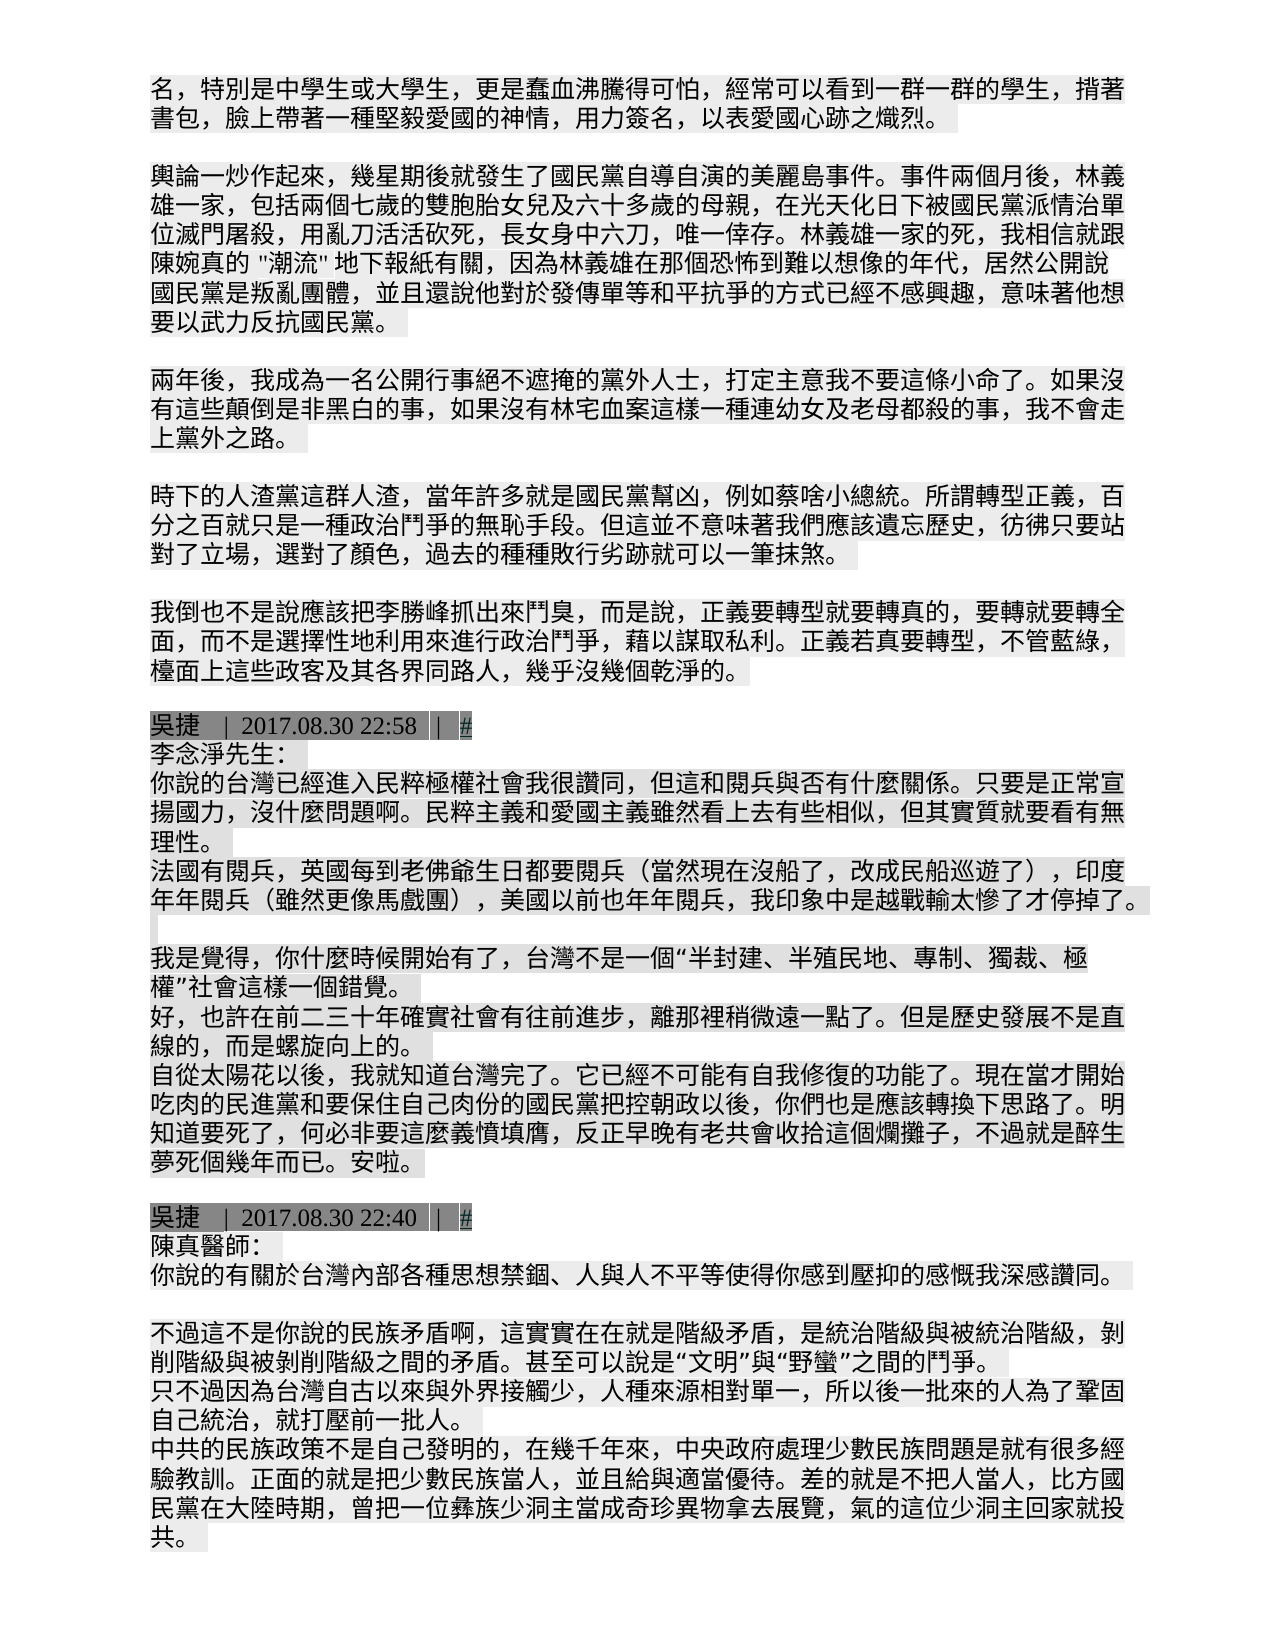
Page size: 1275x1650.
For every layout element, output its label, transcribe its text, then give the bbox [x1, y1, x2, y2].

text 吳捷 | 2017.08.30 22:58 | # [150, 711, 1125, 740]
text 小余， 我的血統比較族群融和，前後三或四代分別有原住民，有本省，有外省，現在同時還是兩個連一句中文也不會講的日本人的舅舅。所以，我們的經驗也許並沒有太大不同。若再加上政治經歷，你我的經驗也許就更一致了。 我舉幾個例，大約35年前吧，那可能是我第一次踏上黨外群眾演講台，是尤清舉辦的一個室內政治集會，主題我忘了。我當時沒說話，只是志工，幫忙搬椅子準備麥克風等等，站在尤清等人旁邊。忘了是誰了，總之是一個檯面人物，一上台，開口就是國語，群眾之中立即有人鼓噪，敲椅拍桌大罵 "幹你娘，人不講人話，講什麼豬仔話！賣擱講啊啦 (亦即別再講啦)，下來啦！" 很快地，附和的人越來越多，那個演講者馬上被轟下台。 再舉個差點挨揍的例子。差不多將近30年前吧，在台北一次群眾示威遊行中，我和一位台大醫院的老師走在一起，他是外省人，不太會講台語，所以我就一路用國語和他交談。我們邊走邊談，速度有點慢，所以後面的隊伍紛紛超越我們前面。當他們經過我們身邊時，可以清楚聽到我和那位老師用國語交談，陸續有好幾個人不悅地丟下一句 "你們是不會講台語嗎？"，或是 "這裏是我們台灣人的場子，你嘛卡尊重耶 (亦即請你們放尊重點)！"。 後來，有兩個人經過我們身邊時，不但開罵，而且還動手動腳，推我們肩膀，問我們是不是國民黨派來的爪爬仔 (亦即特務)，否則為什麼講北京話？我們都還來不及回應時，他們的大聲辱罵已經引來一群好奇的遊行群眾紛紛圍觀鼓噪，準備修理我們。還好其中有一個人認出我來，就罵他們說："你們係咧哭爸哦，是新來的嗎？連他 (指我) 你們也不認識？伊是咱自己人啦。"。 我當然會比一般人更容易接觸到類似像這樣一些極端痛恨外省人的人，但就如我前面所說，這是果，不是因，是反擊與報復，不是強欺弱。而且，這樣一些純屬個人性質的反擊與排斥外省人的言行，能夠跟國民黨以整個國家機器長達半個多世紀、全面性、無日無之且深入骨髓的糟踏抹黑與醜化嗎？ 美軍在世界各地經常遭到所謂恐怖襲擊，但是，那樣一些恐怖攻擊，跟美國的血腥侵略與殘暴，足以相提並論嗎？恐怕連百萬分之一的恐怖都不到。我意思是說，國民黨以一種完全非人性的方式恣意糟蹋台灣人長達半個多世紀，透過政策與濫權，長期把台灣人塑造成智障低能骯髒不衛生的一個低等族群，剝奪各種基本公民權，所有重要的公家資源與管理階層職位，幾乎全數只能由外省人享用，本省人連想都不用想，就連台語也瘋狂打壓，講一句台語就得罰站舉狗牌，站在教室外或操場上，讓全校師生公審，有的牌子上甚至還寫著："我不知廉恥，我講台語"，或是 "我不愛國，我講台語" 等等。 如果有人僅僅只是質問你 "台灣人為何不講台語？"，就能讓你感到厭惡或痛恨，難道你無法想像比這更加惡劣一百萬倍的糟蹋整個族群，帶來的會是什麼樣的一種痛苦？ 我當然不是說排斥外省人是對的，就如同我也不是說恐怖攻擊是對的，但是，是非因果與程度大小還是得說清楚。如果一分的惡能讓你感到厭惡，那麼，一百萬分的惡，難道你就能視而不見，聽而不聞？ 我當然也不是主張以牙還牙。若真要以牙還牙，消滅一百個國民黨也不夠償還其罄竹難書的敗行劣跡。我只是要說，思考一個問題，不能光靠所謂個人經驗。有關是非善惡的事，就還是得回到是非善惡的本質與原理上來理解，而非僅僅偏袒某一方，仇恨與衝突才有可能化解，並且不再遭到人渣們的利用。 在當前大是大非的選擇上，就算把我槍斃，我也絕對不可能支持民進黨這群禍台殃民貪婪無度的人渣，但我之所以支持國民黨及新黨，倒也不是心甘情願，而是被迫不得不如此。一邊是人渣，一邊是混蛋，我只好支持混蛋。舉個例，最近看到新黨的萬年黨主席郁慕明說，新黨將要和國民黨分手，將會推出自己的候選人，包括總統候選人。對此我很贊成。但他還推薦該黨副主席李勝峰，說他是不錯的總統人選。我聽了，實在很無奈。 我並不是想算舊帳，我很樂意原諒所有改邪歸正的人。哪一天，人渣黨如果放棄為惡，我同樣也會原諒他們。我只是想說，原諒是一回事，歷史曲折又是另一回事；歷史的是非黑白還是得講清楚。各位知道李勝峰是誰嗎？他可是當年大名鼎鼎的疾風雜誌社總編輯，更是1979年9月8日中泰賓館事件的帶頭者。 那一天，黃信介與許信良等人創辦的美麗島雜誌社在台北中泰賓館舉行創刊酒會，飯店外突然來了一群真正意義上的暴民，同時還帶領著一大批類似像 "太陽花" 那樣的忠黨愛國 "學運" 份子，主要是一群高中生，包圍整個酒店的出口，個個頭上綁著白頭巾，儼然敢死隊，喊打喊殺，丟石頭，砸東西，暴力不斷。巨幅白布條寫著："聲討叛國賊陳婉真大會"、"處死康寧祥"、"吊死黃信介"、"愛國有罪嗎？" 等等等，非常可怕。 不管怎麼改朝換代，台灣的學生跟國外的學生似乎正好相反，永遠都是主流政治勢力的鐵桿打手部隊。後來黨外的每次遊行，我都很 "害怕" 經過學校，比方說北一女，比方說台北的開南商工，比方說成功中學等等。你在街頭遊行喊口號，女一女的學生就會在學校裏頭自動集體大合唱愛國歌曲反制。有一回，還有一群中學生拿棍棒從教室衝出來要打我們，說要打死我們這些叛國賊。還有一次，一瓶玻璃墨水瓶就從樓上砸了下來，差點命中我的頭部。 陳婉真是當天中泰賓館事件暴民與 "藍衛兵"聲討的主角。請問她犯了什麼叛國罪？陳婉真是個女記者，豪氣干雲，連死都不怕的一個像女俠那樣的人。因為看不慣國民黨封殺黨外省議員例如林義雄等人的議會發言內容，於是陳婉真就自己手寫出報，自己出刊所謂 "報紙"，取名 "潮流"，其實不過就只是一種傳單而已，主要是報導一些主流媒體完全封殺的議會新聞。這就是這群暴民和 "太陽花" 忠黨愛國份子之所謂應當處以死刑的叛國罪。 那時我來台北念高中，住在西門町獅子林百貨對面，常會經過台北車站地下道，整個通道的兩邊牆面上經常掛滿白布條，供過路人簽名，布條上總是到處寫著類似 "吊死陳婉真"，"槍斃康寧祥" ，"消滅黨外人士"，或是 "把黨外人士空投大陸匪區讓他們嚐嚐失去民主自由的滋味" 之類的驚悚口號，簽名簽得很熱烈，有一些人甚至還咬破手指以鮮血簽名，特別是中學生或大學生，更是蠢血沸騰得可怕，經常可以看到一群一群的學生，揹著書包，臉上帶著一種堅毅愛國的神情，用力簽名，以表愛國心跡之熾烈。 輿論一炒作起來，幾星期後就發生了國民黨自導自演的美麗島事件。事件兩個月後，林義雄一家，包括兩個七歲的雙胞胎女兒及六十多歲的母親，在光天化日下被國民黨派情治單位滅門屠殺，用亂刀活活砍死，長女身中六刀，唯一倖存。林義雄一家的死，我相信就跟陳婉真的 "潮流" 地下報紙有關，因為林義雄在那個恐怖到難以想像的年代，居然公開說國民黨是叛亂團體，並且還說他對於發傳單等和平抗爭的方式已經不感興趣，意味著他想要以武力反抗國民黨。 兩年後，我成為一名公開行事絕不遮掩的黨外人士，打定主意我不要這條小命了。如果沒有這些顛倒是非黑白的事，如果沒有林宅血案這樣一種連幼女及老母都殺的事，我不會走上黨外之路。 時下的人渣黨這群人渣，當年許多就是國民黨幫凶，例如蔡啥小總統。所謂轉型正義，百分之百就只是一種政治鬥爭的無恥手段。但這並不意味著我們應該遺忘歷史，彷彿只要站對了立場，選對了顏色，過去的種種敗行劣跡就可以一筆抹煞。 我倒也不是說應該把李勝峰抓出來鬥臭，而是說，正義要轉型就要轉真的，要轉就要轉全面，而不是選擇性地利用來進行政治鬥爭，藉以謀取私利。正義若真要轉型，不管藍綠，檯面上這些政客及其各界同路人，幾乎沒幾個乾淨的。 [150, 75, 1125, 686]
text 李念淨先生： 你說的台灣已經進入民粹極權社會我很讚同，但這和閱兵與否有什麼關係。只要是正常宣揚國力，沒什麼問題啊。民粹主義和愛國主義雖然看上去有些相似，但其實質就要看有無理性。 法國有閱兵，英國每到老佛爺生日都要閱兵（當然現在沒船了，改成民船巡遊了），印度年年閱兵（雖然更像馬戲團），美國以前也年年閱兵，我印象中是越戰輸太慘了才停掉了。 我是覺得，你什麼時候開始有了，台灣不是一個“半封建、半殖民地、專制、獨裁、極權”社會這樣一個錯覺。 好，也許在前二三十年確實社會有往前進步，離那裡稍微遠一點了。但是歷史發展不是直線的，而是螺旋向上的。 自從太陽花以後，我就知道台灣完了。它已經不可能有自我修復的功能了。現在當才開始吃肉的民進黨和要保住自己肉份的國民黨把控朝政以後，你們也是應該轉換下思路了。明知道要死了，何必非要這麼義憤填膺，反正早晚有老共會收拾這個爛攤子，不過就是醉生夢死個幾年而已。安啦。 [150, 740, 1125, 1178]
text 吳捷 | 2017.08.30 22:40 | # [150, 1203, 1125, 1232]
text 陳真醫師： 你說的有關於台灣內部各種思想禁錮、人與人不平等使得你感到壓抑的感慨我深感讚同。 不過這不是你說的民族矛盾啊，這實實在在就是階級矛盾，是統治階級與被統治階級，剝削階級與被剝削階級之間的矛盾。甚至可以說是“文明”與“野蠻”之間的鬥爭。 只不過因為台灣自古以來與外界接觸少，人種來源相對單一，所以後一批來的人為了鞏固自己統治，就打壓前一批人。 中共的民族政策不是自己發明的，在幾千年來，中央政府處理少數民族問題是就有很多經驗教訓。正面的就是把少數民族當人，並且給與適當優待。差的就是不把人當人，比方國民黨在大陸時期，曾把一位彝族少洞主當成奇珍異物拿去展覽，氣的這位少洞主回家就投共。 [150, 1232, 1125, 1552]
